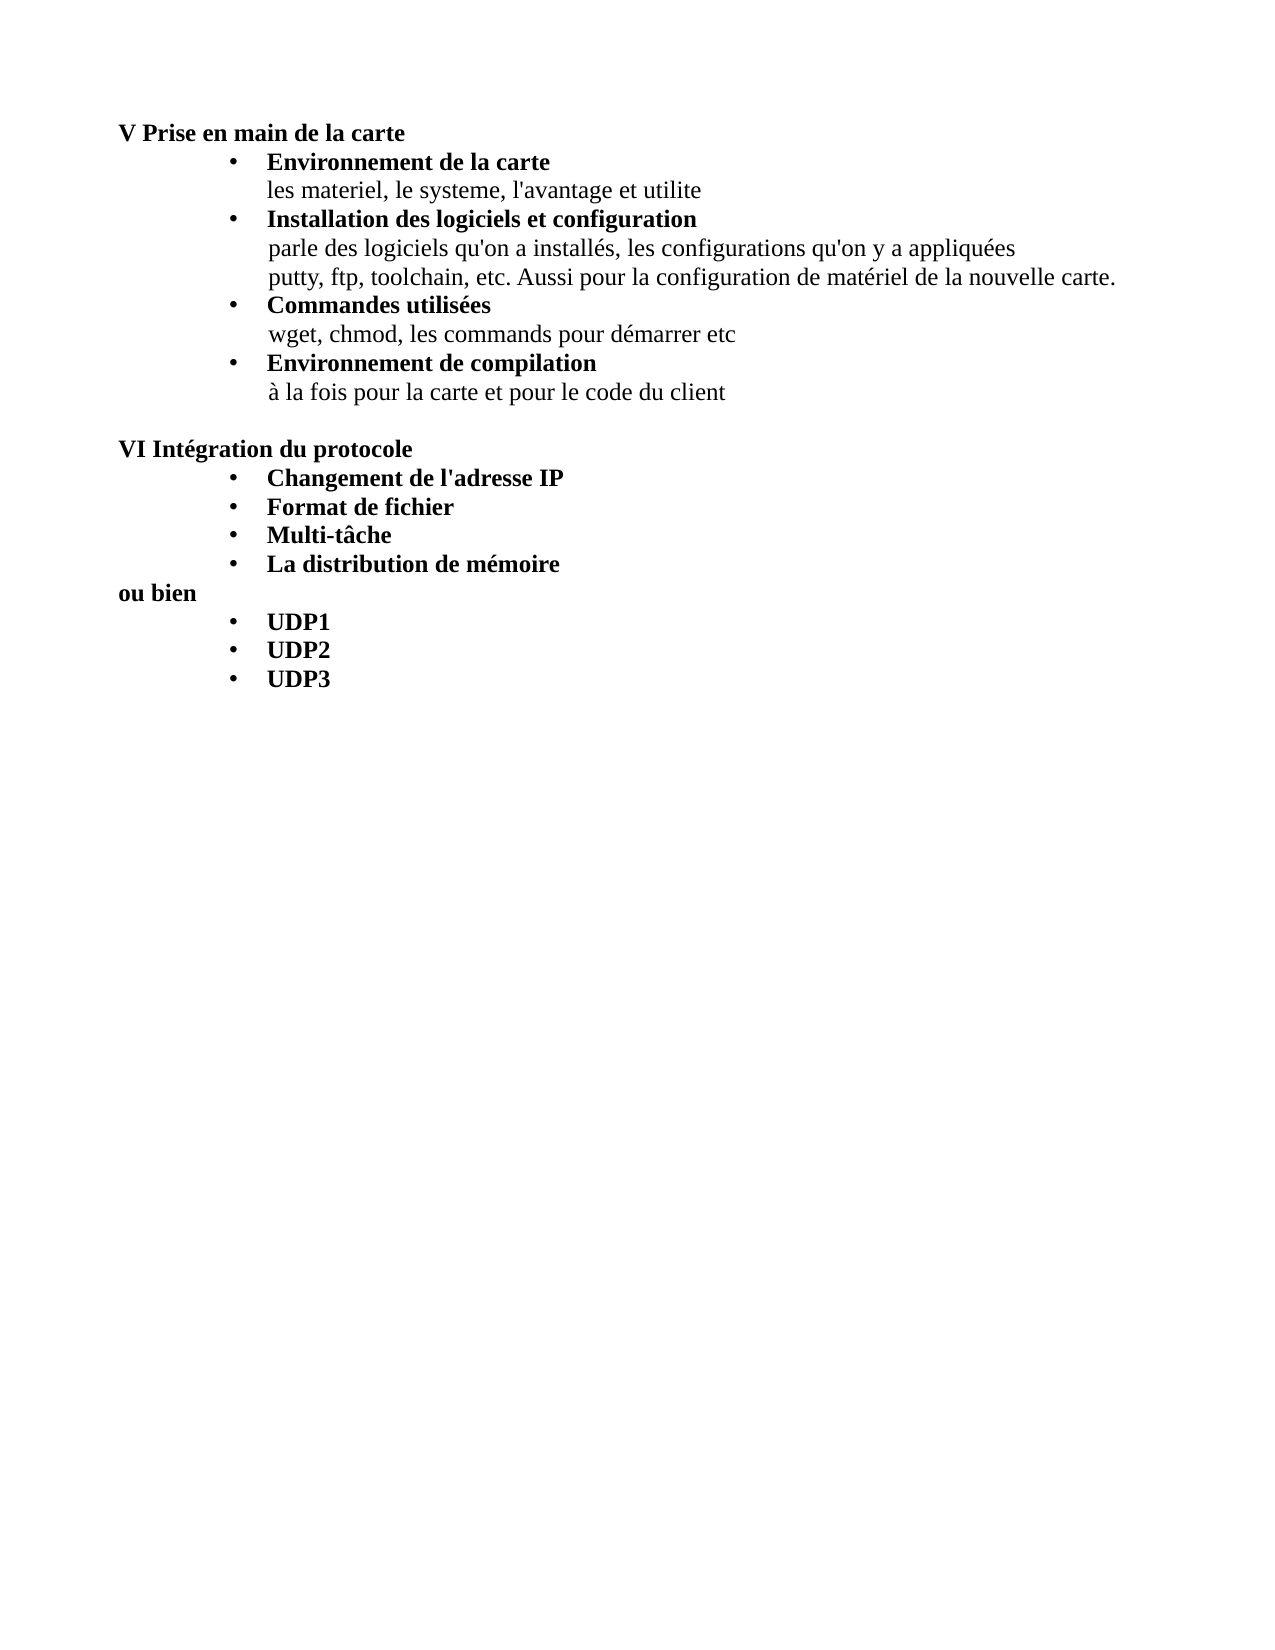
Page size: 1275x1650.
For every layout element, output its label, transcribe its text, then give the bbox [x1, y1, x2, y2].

list Commandes utilisées [229, 291, 1157, 319]
text à la fois pour la carte et pour le code du client [259, 377, 1157, 406]
text ou bien [118, 578, 1157, 607]
list Environnement de compilation [229, 348, 1157, 377]
text parle des logiciels qu'on a installés, les configurations qu'on y a appliquées [259, 233, 1157, 262]
list UDP2 [229, 636, 1157, 664]
list les materiel, le systeme, l'avantage et utilite [229, 176, 1157, 204]
list La distribution de mémoire [229, 549, 1157, 578]
text VI Intégration du protocole [118, 434, 1157, 463]
list Environnement de la carte [229, 147, 1157, 176]
list Changement de l'adresse IP [229, 463, 1157, 492]
list Installation des logiciels et configuration [229, 204, 1157, 233]
list Format de fichier [229, 492, 1157, 521]
list UDP1 [229, 607, 1157, 636]
text wget, chmod, les commands pour démarrer etc [249, 319, 1157, 348]
text V Prise en main de la carte [118, 118, 1157, 147]
text putty, ftp, toolchain, etc. Aussi pour la configuration de matériel de la nouvelle carte. [259, 262, 1157, 291]
list Multi-tâche [229, 521, 1157, 549]
list UDP3 [229, 664, 1157, 693]
